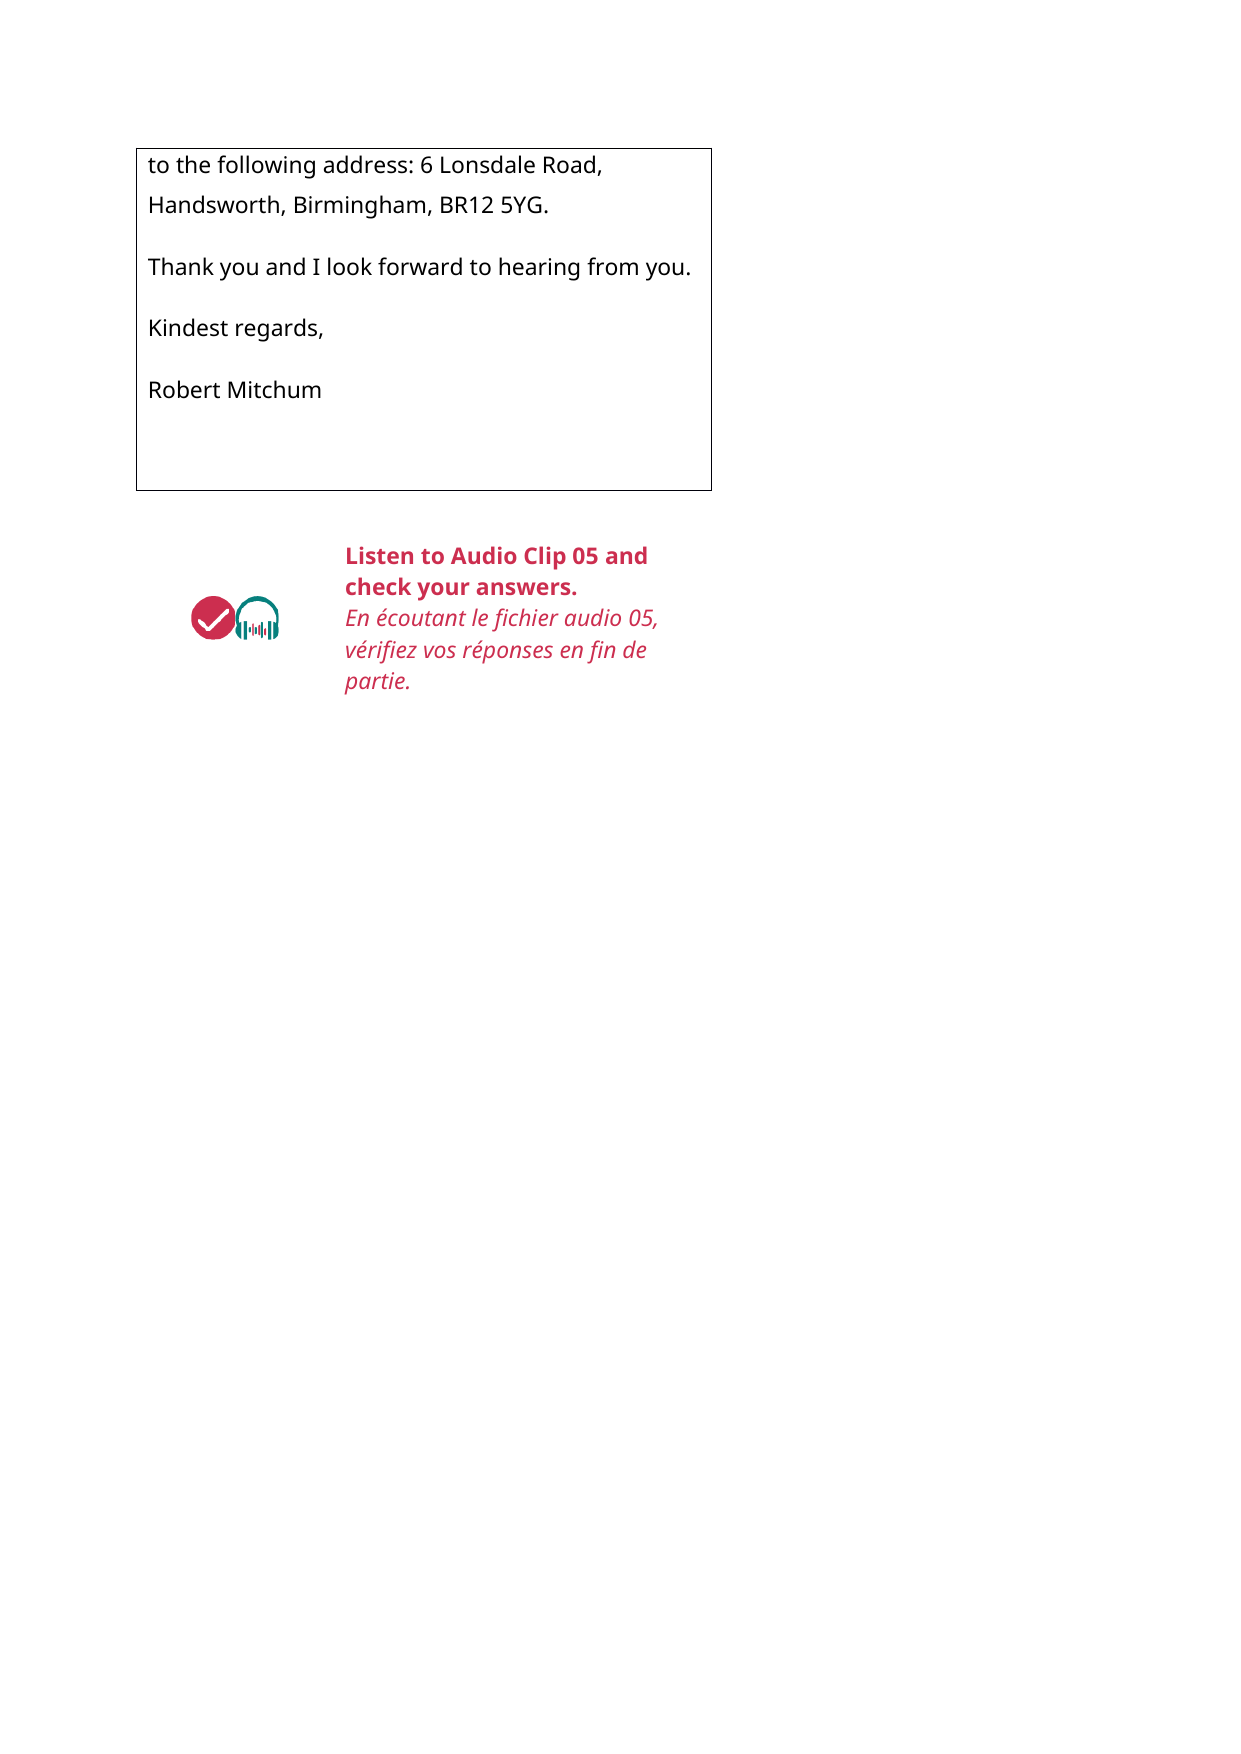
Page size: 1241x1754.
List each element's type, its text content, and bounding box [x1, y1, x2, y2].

table_cell to the following address: 6 Lonsdale Road, Handsworth, Birmingham, BR12 5YG. Thank you and I look forward to hearing from you. Kindest regards, Robert Mitchum [137, 149, 711, 490]
table_cell [136, 491, 711, 540]
table_cell Listen to Audio Clip 05 and check your answers. En écoutant le fichier audio 05, vérifiez vos réponses en fin de partie. [334, 540, 711, 696]
table_cell [136, 540, 334, 696]
picture [191, 596, 279, 640]
